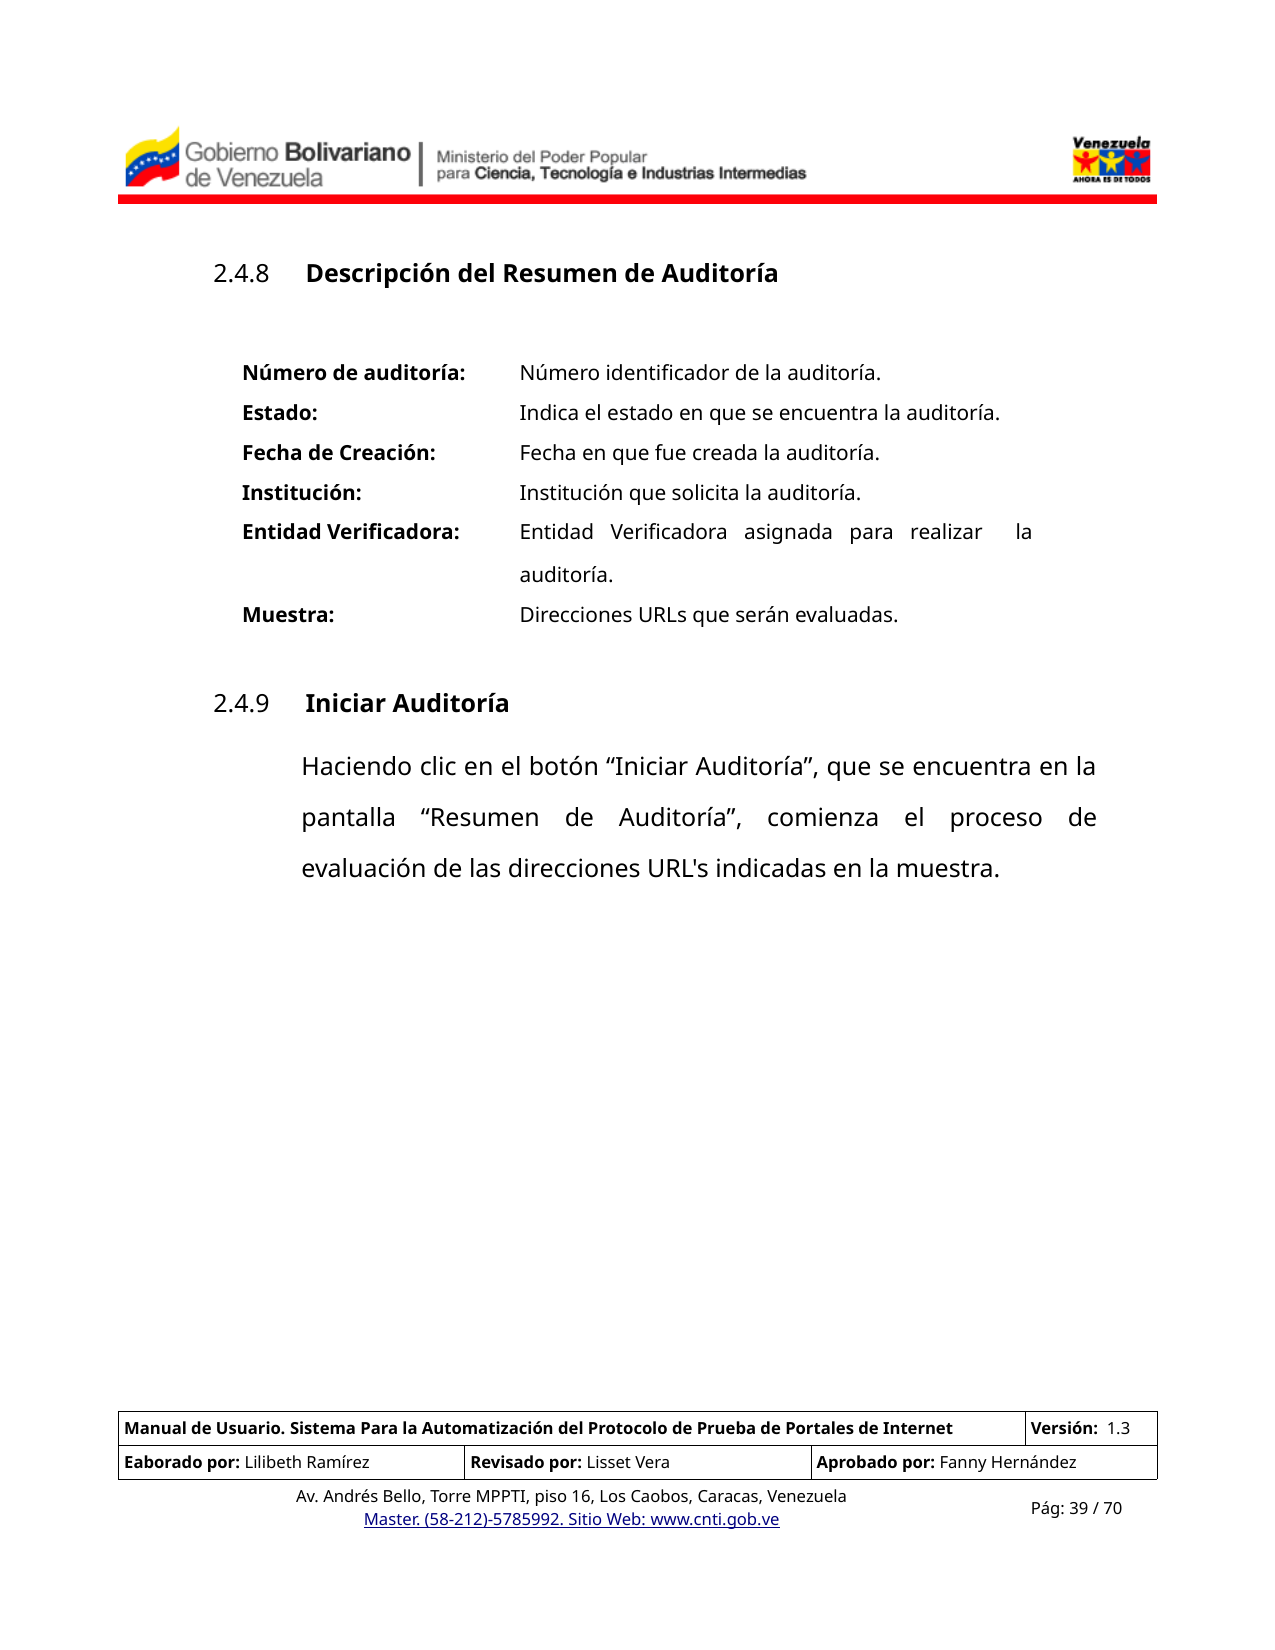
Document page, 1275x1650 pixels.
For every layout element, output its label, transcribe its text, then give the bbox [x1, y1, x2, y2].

table_cell Estado: [236, 392, 513, 432]
table_cell Muestra: [236, 594, 513, 634]
table_cell Direcciones URLs que serán evaluadas. [514, 594, 1039, 634]
subtitle Iniciar Auditoría [118, 686, 1157, 720]
subtitle Descripción del Resumen de Auditoría [118, 255, 1157, 289]
table_header Número identificador de la auditoría. [514, 352, 1039, 392]
table_cell Fecha de Creación: [236, 432, 513, 472]
table_cell Institución que solicita la auditoría. [514, 472, 1039, 512]
table_cell Entidad Verificadora: [236, 512, 513, 594]
table_cell Entidad Verificadora asignada para realizar la auditoría. [514, 512, 1039, 594]
table_header Número de auditoría: [236, 352, 513, 392]
text Haciendo clic en el botón “Iniciar Auditoría”, que se encuentra en la pantalla “Resumen de Auditoría”, comienza el proceso de evaluación de las direcciones URL's indicadas en la muestra. [301, 749, 1098, 885]
table_cell Fecha en que fue creada la auditoría. [514, 432, 1039, 472]
table_cell Institución: [236, 472, 513, 512]
table_cell Indica el estado en que se encuentra la auditoría. [514, 392, 1039, 432]
picture [118, 118, 1157, 204]
